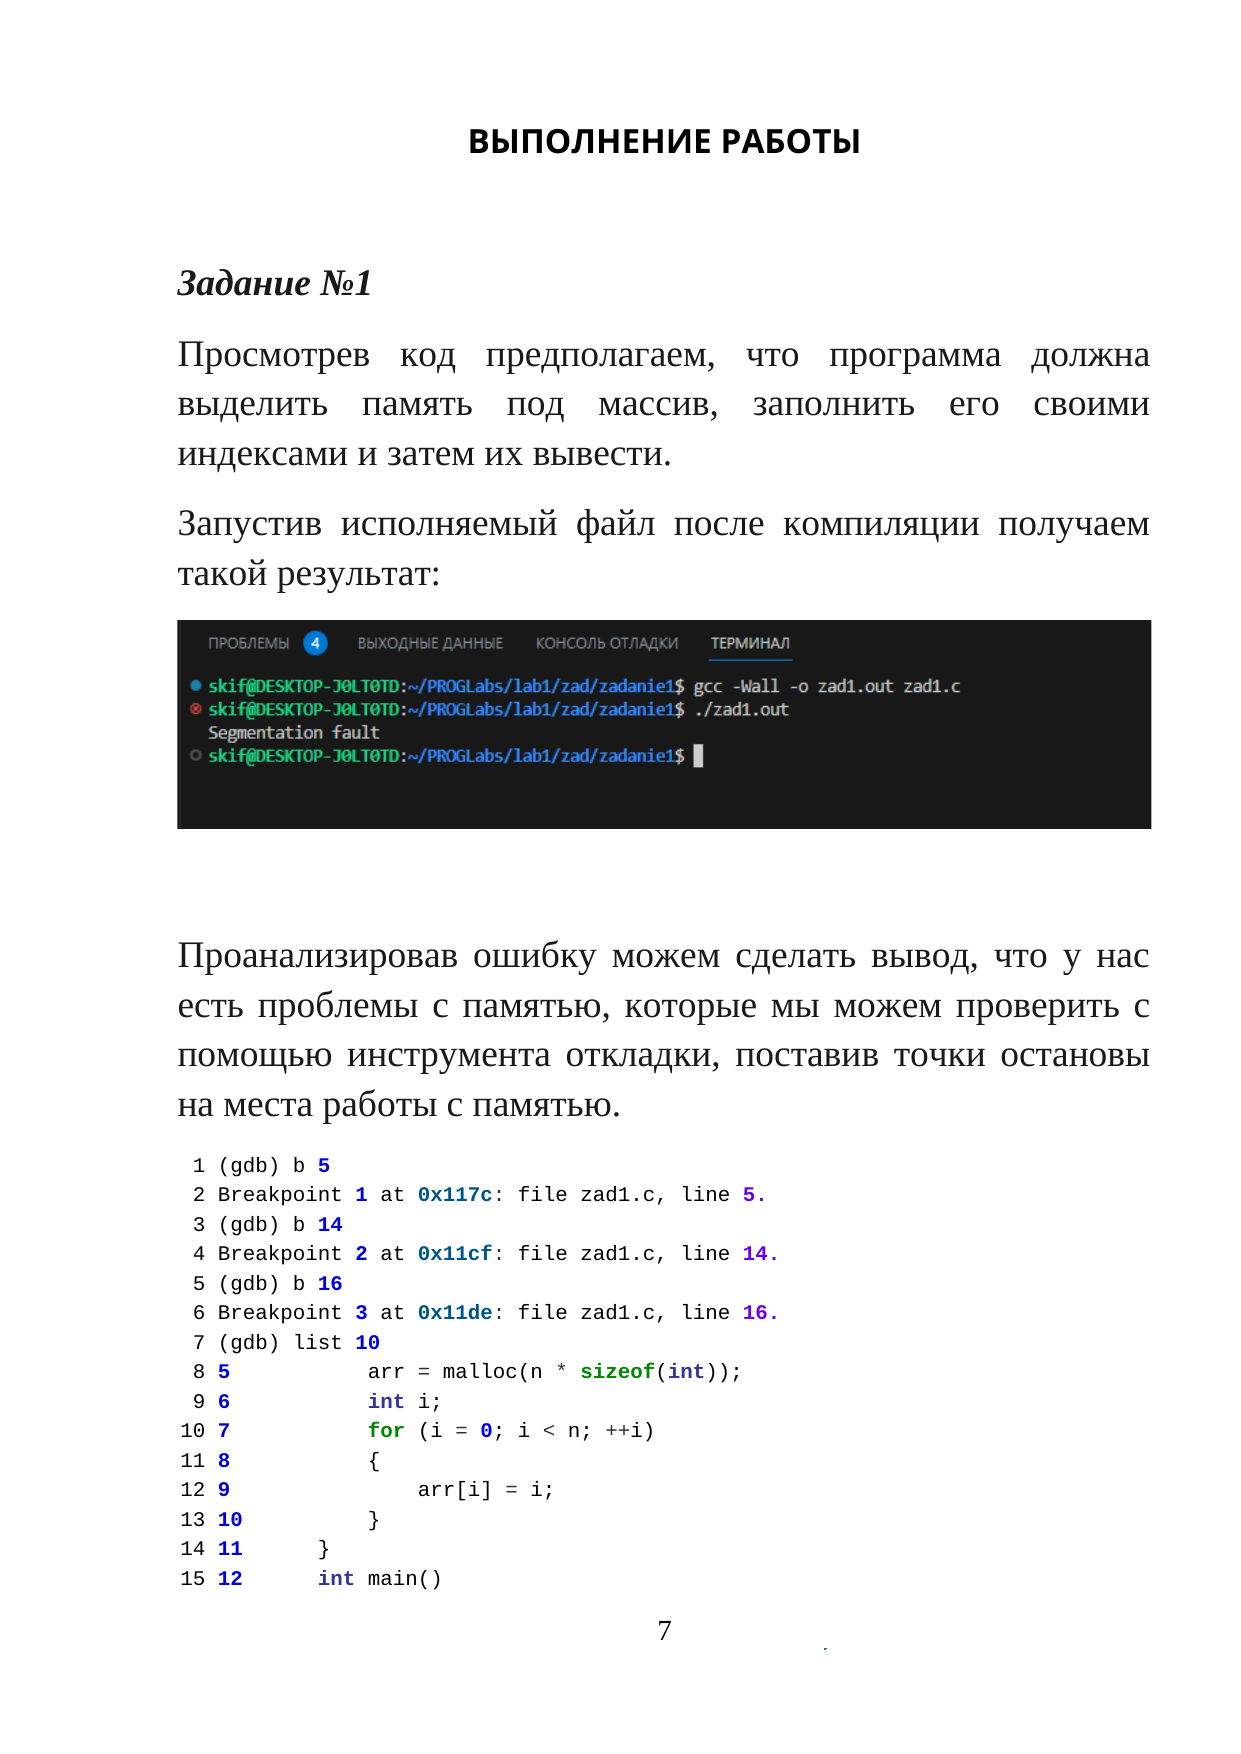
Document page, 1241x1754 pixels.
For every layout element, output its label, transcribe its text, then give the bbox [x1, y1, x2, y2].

text Просмотрев код предполагаем, что программа должна выделить память под массив, заполнить его своими индексами и затем их вывести. [177, 331, 1152, 473]
table_header 1 2 3 4 5 6 7 8 9 10 11 12 13 14 15 [177, 1152, 215, 1600]
text Запустив исполняемый файл после компиляции получаем такой результат: [177, 501, 1152, 593]
text ВЫПОЛНЕНИЕ РАБОТЫ [177, 118, 1152, 163]
text Проанализировав ошибку можем сделать вывод, что у нас есть проблемы с памятью, которые мы можем проверить с помощью инструмента откладки, поставив точки остановы на места работы с памятью. [177, 933, 1152, 1124]
table_header (gdb) b 5 Breakpoint 1 at 0x117c: file zad1.c, line 5. (gdb) b 14 Breakpoint 2 at 0x11cf: file zad1.c, line 14. (gdb) b 16 Breakpoint 3 at 0x11de: file zad1.c, line 16. (gdb) list 10 5 arr = malloc(n * sizeof(int)); 6 int i; 7 for (i = 0; i < n; ++i) 8 { 9 arr[i] = i; 10 } 11 } 12 int main() [215, 1152, 801, 1600]
text Задание №1 [177, 261, 1152, 304]
picture [177, 620, 1152, 829]
